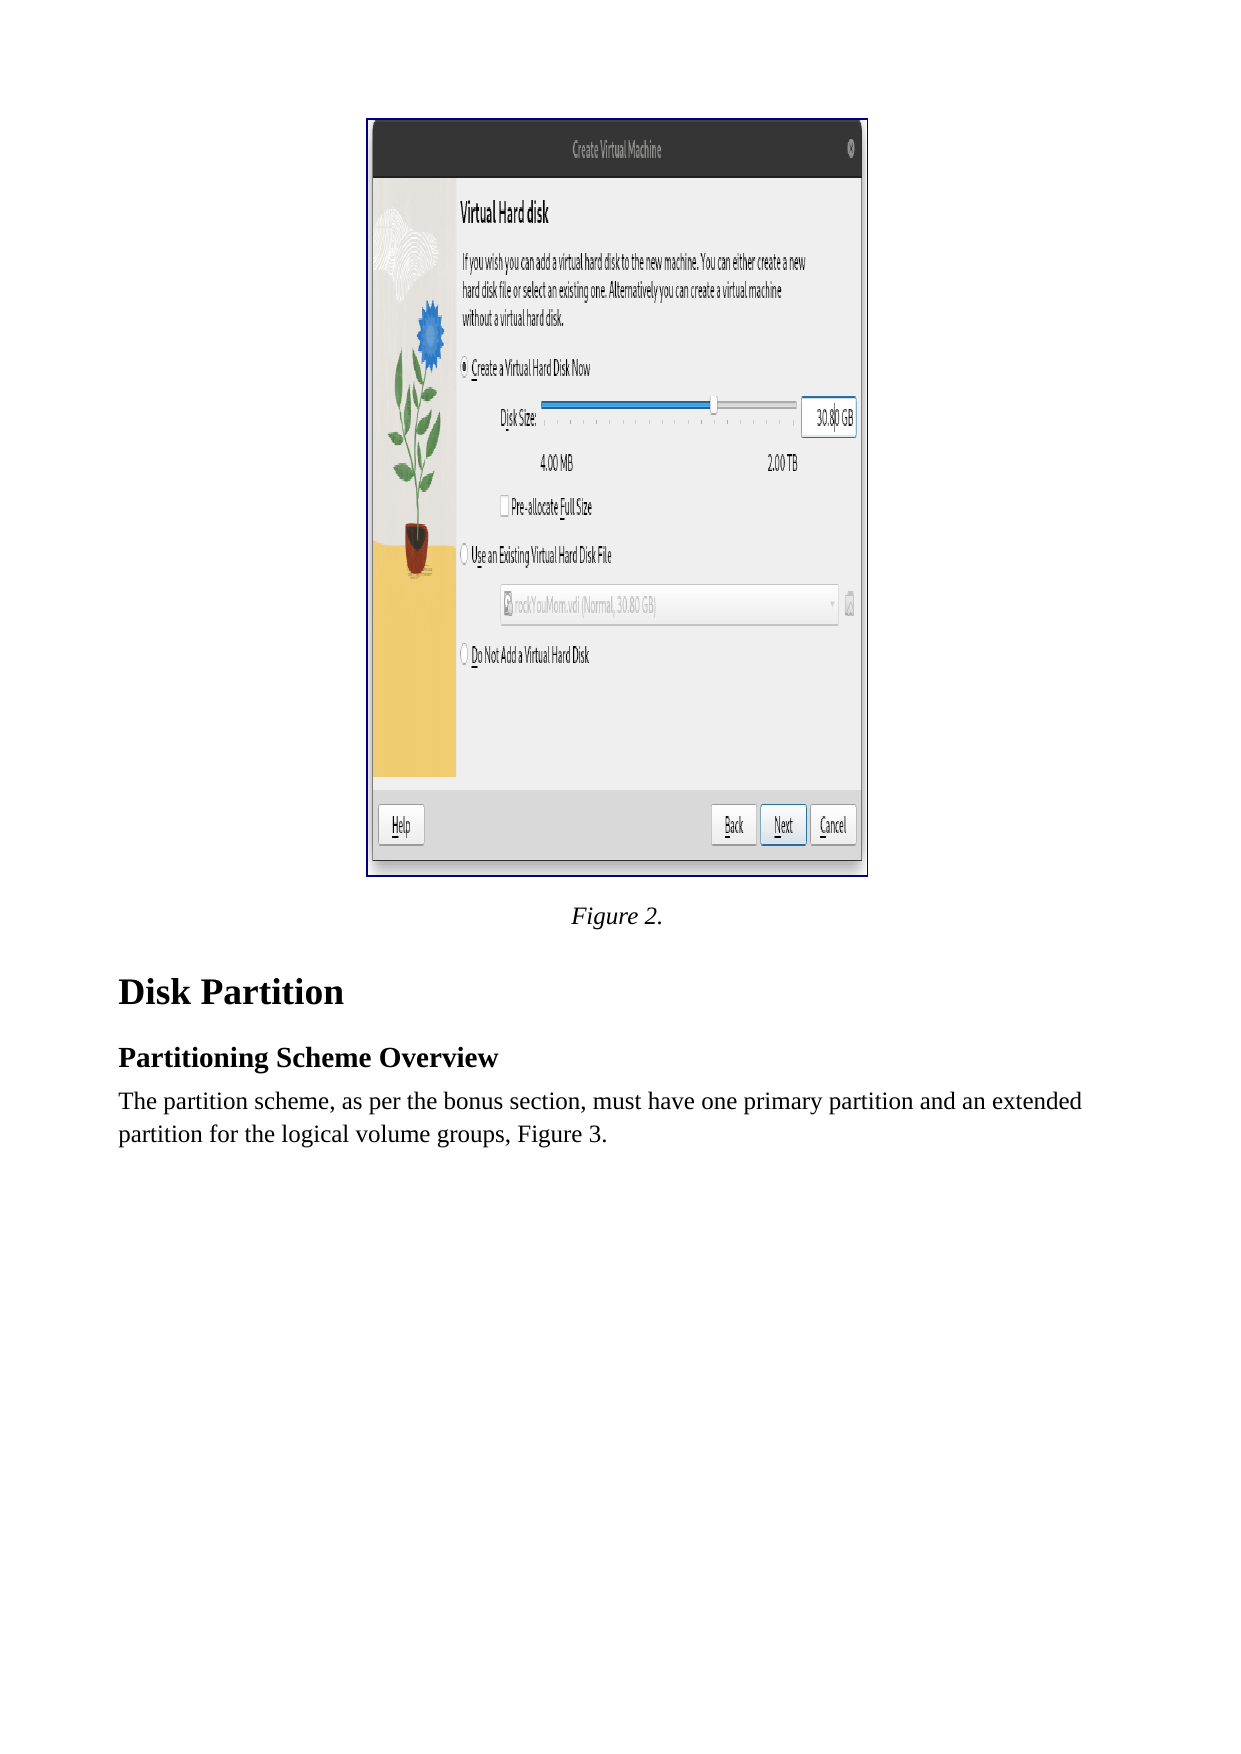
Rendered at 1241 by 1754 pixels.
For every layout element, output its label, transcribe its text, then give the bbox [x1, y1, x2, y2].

subtitle Partitioning Scheme Overview [118, 1040, 1122, 1073]
subtitle Disk Partition [118, 970, 1122, 1013]
picture [368, 120, 867, 875]
text The partition scheme, as per the bonus section, must have one primary partition and an extended partition for the logical volume groups, Figure 3. [118, 1086, 1122, 1148]
text Figure 2. [118, 901, 1122, 930]
